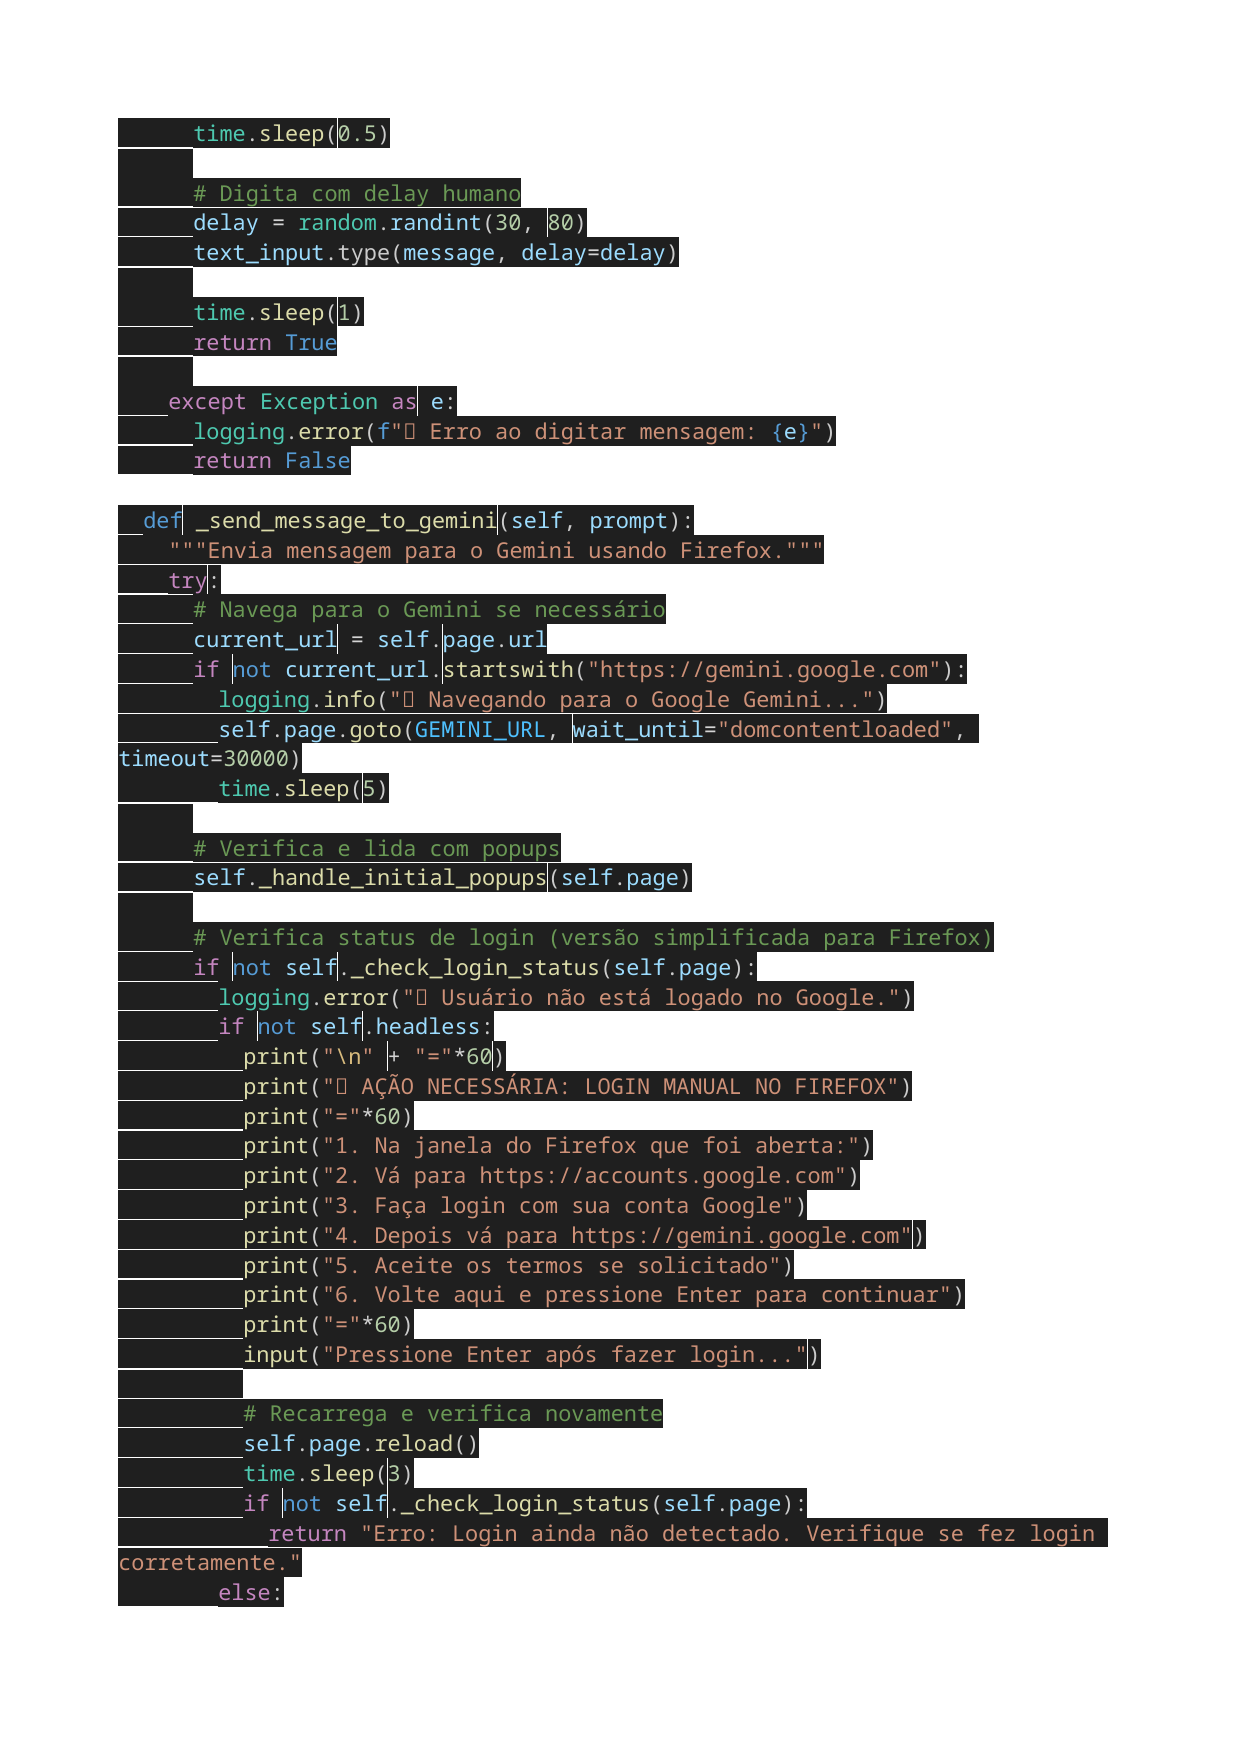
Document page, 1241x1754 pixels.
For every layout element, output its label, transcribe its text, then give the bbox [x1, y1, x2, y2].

text logging.error("❌ Usuário não está logado no Google.") [118, 981, 1122, 1011]
text try: [118, 564, 1122, 594]
text print("1. Na janela do Firefox que foi aberta:") [118, 1130, 1122, 1160]
text logging.error(f"❌ Erro ao digitar mensagem: {e}") [118, 416, 1122, 446]
text print("6. Volte aqui e pressione Enter para continuar") [118, 1279, 1122, 1309]
text """Envia mensagem para o Gemini usando Firefox.""" [118, 535, 1122, 564]
text # Verifica e lida com popups [118, 833, 1122, 862]
text time.sleep(5) [118, 773, 1122, 803]
text current_url = self.page.url [118, 624, 1122, 654]
text print("\n" + "="*60) [118, 1041, 1122, 1071]
text def _send_message_to_gemini(self, prompt): [118, 505, 1122, 535]
text text_input.type(message, delay=delay) [118, 237, 1122, 267]
text input("Pressione Enter após fazer login...") [118, 1339, 1122, 1369]
text self.page.goto(GEMINI_URL, wait_until="domcontentloaded", timeout=30000) [118, 713, 1122, 773]
text # Digita com delay humano [118, 178, 1122, 207]
text print("2. Vá para https://accounts.google.com") [118, 1160, 1122, 1190]
text print("="*60) [118, 1309, 1122, 1339]
text # Recarrega e verifica novamente [118, 1398, 1122, 1428]
text if not self._check_login_status(self.page): [118, 1488, 1122, 1518]
text return True [118, 326, 1122, 356]
text delay = random.randint(30, 80) [118, 207, 1122, 237]
text print("🔐 AÇÃO NECESSÁRIA: LOGIN MANUAL NO FIREFOX") [118, 1071, 1122, 1101]
text # Verifica status de login (versão simplificada para Firefox) [118, 922, 1122, 952]
text return False [118, 446, 1122, 475]
text if not self._check_login_status(self.page): [118, 952, 1122, 981]
text print("3. Faça login com sua conta Google") [118, 1190, 1122, 1220]
text time.sleep(1) [118, 297, 1122, 326]
text self.page.reload() [118, 1428, 1122, 1458]
text time.sleep(0.5) [118, 118, 1122, 148]
text print("="*60) [118, 1101, 1122, 1130]
text logging.info("🌐 Navegando para o Google Gemini...") [118, 684, 1122, 713]
text except Exception as e: [118, 386, 1122, 416]
text # Navega para o Gemini se necessário [118, 594, 1122, 624]
text if not current_url.startswith("https://gemini.google.com"): [118, 654, 1122, 684]
text time.sleep(3) [118, 1458, 1122, 1488]
text print("5. Aceite os termos se solicitado") [118, 1249, 1122, 1279]
text if not self.headless: [118, 1011, 1122, 1041]
text return "Erro: Login ainda não detectado. Verifique se fez login corretamente." [118, 1518, 1122, 1577]
text else: [118, 1577, 1122, 1607]
text print("4. Depois vá para https://gemini.google.com") [118, 1220, 1122, 1249]
text self._handle_initial_popups(self.page) [118, 862, 1122, 892]
